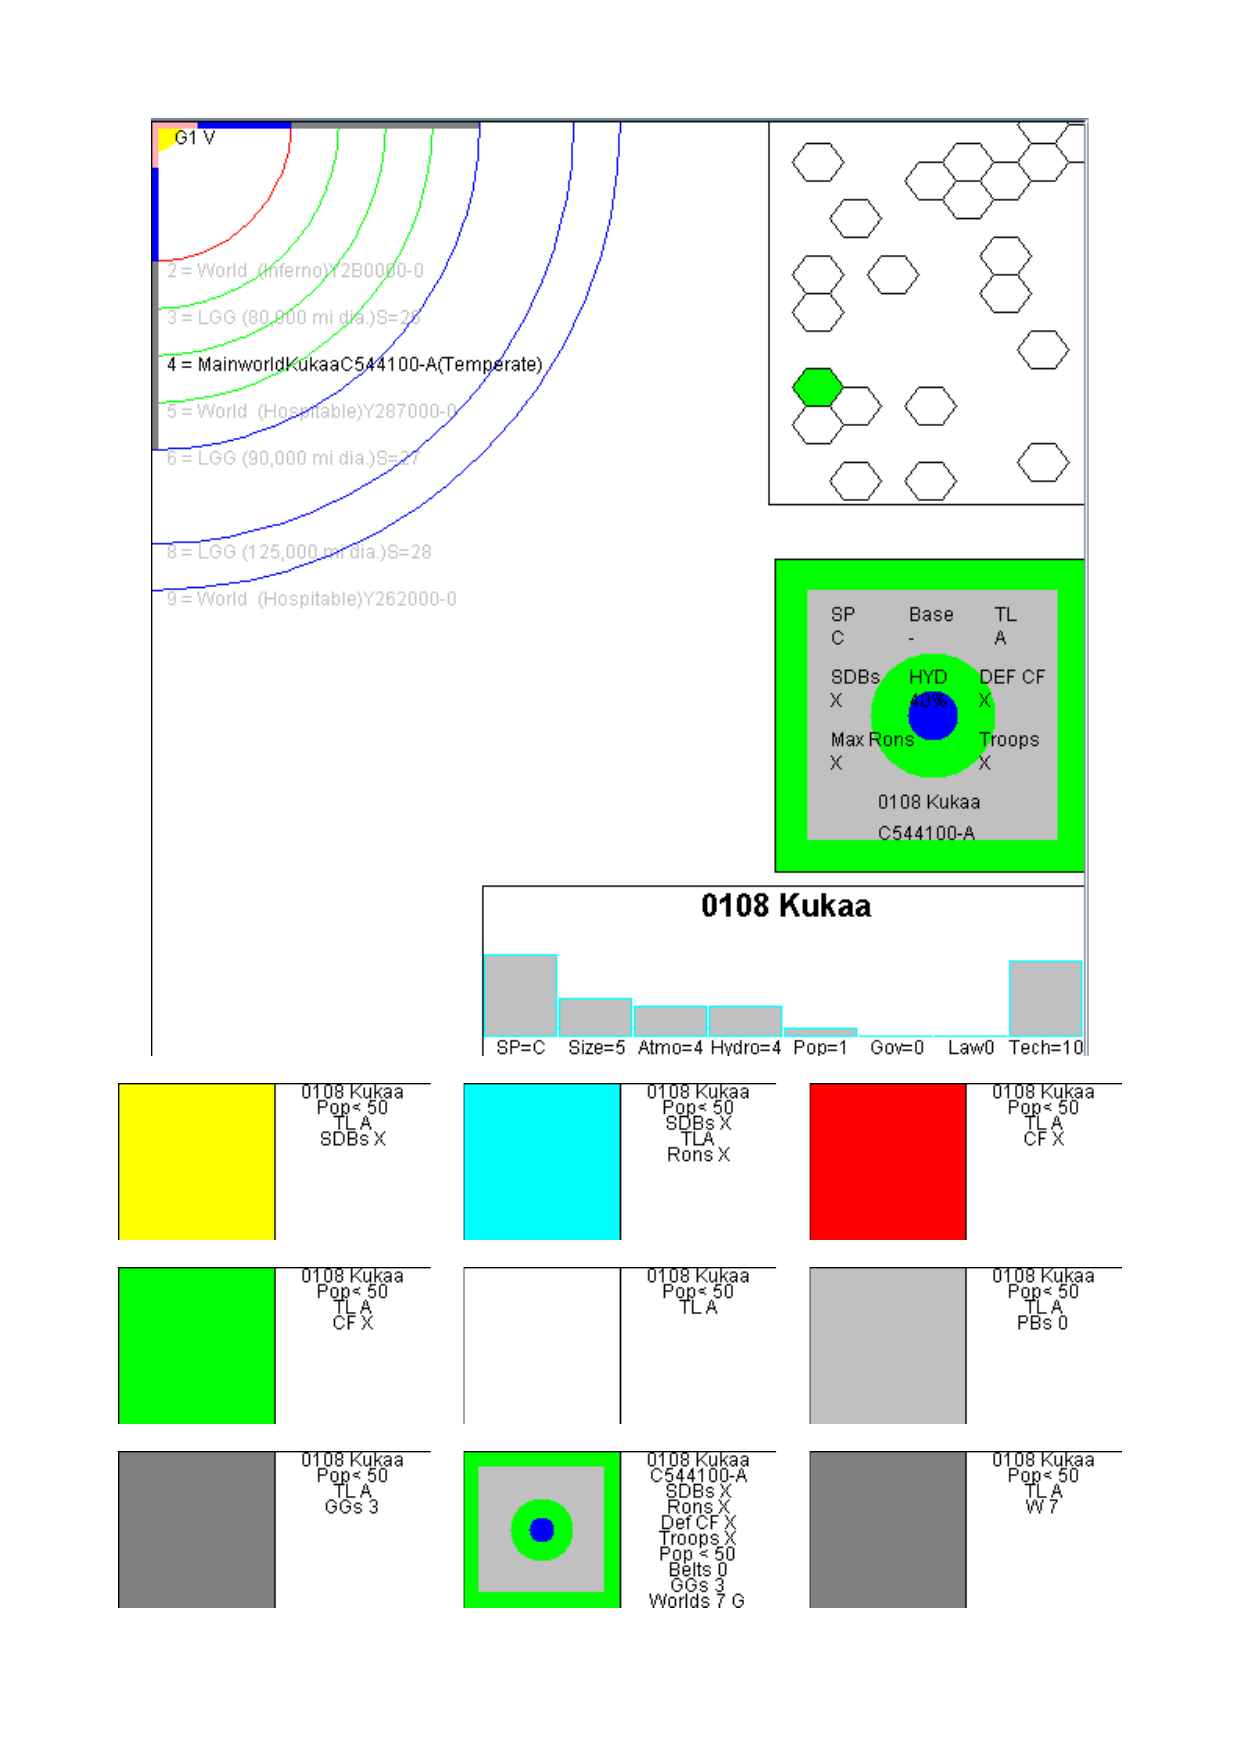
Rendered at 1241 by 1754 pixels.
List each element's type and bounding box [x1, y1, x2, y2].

picture [118, 1267, 431, 1424]
picture [809, 1267, 1122, 1424]
picture [118, 1451, 431, 1608]
picture [809, 1083, 1122, 1240]
picture [809, 1451, 1122, 1608]
picture [463, 1083, 777, 1240]
picture [463, 1267, 777, 1424]
picture [463, 1451, 777, 1608]
picture [151, 118, 1089, 1056]
picture [118, 1083, 431, 1240]
